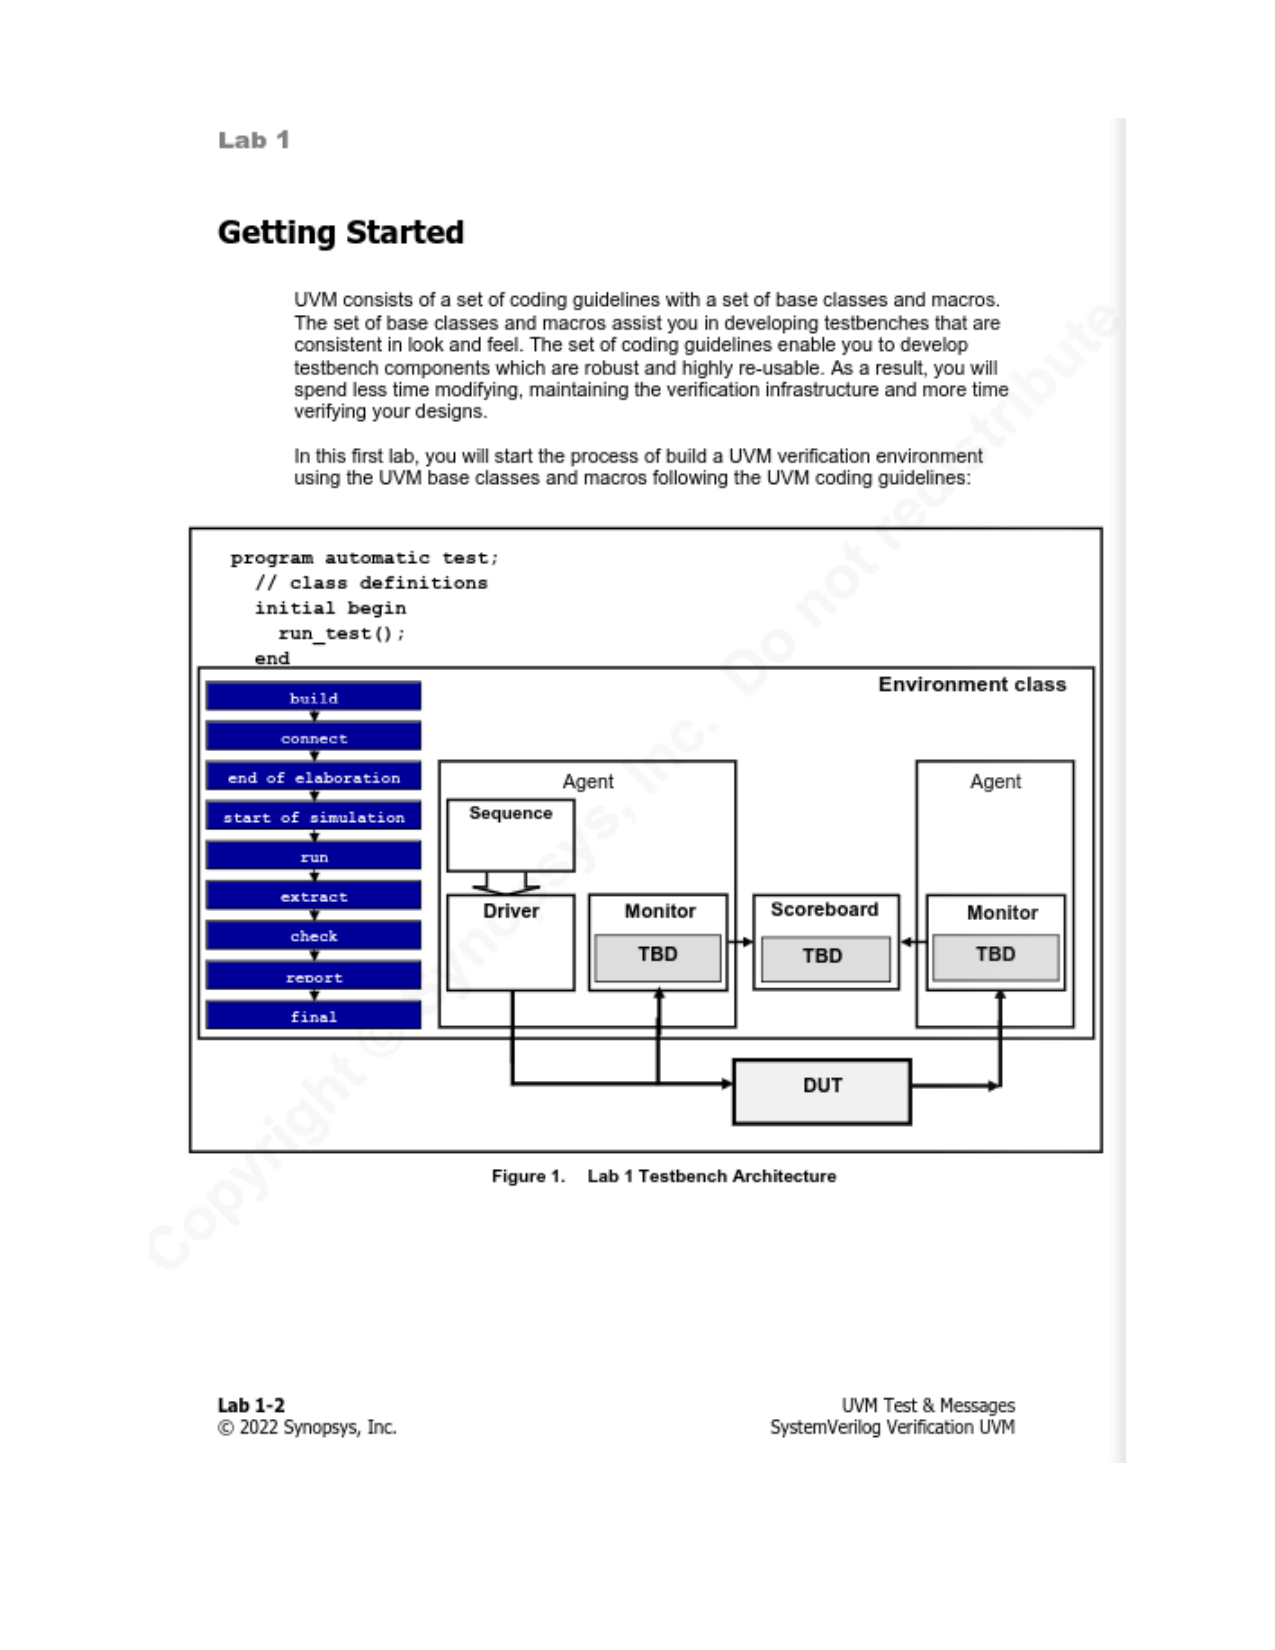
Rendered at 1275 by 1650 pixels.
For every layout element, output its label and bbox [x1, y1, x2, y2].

picture [148, 118, 1127, 1463]
